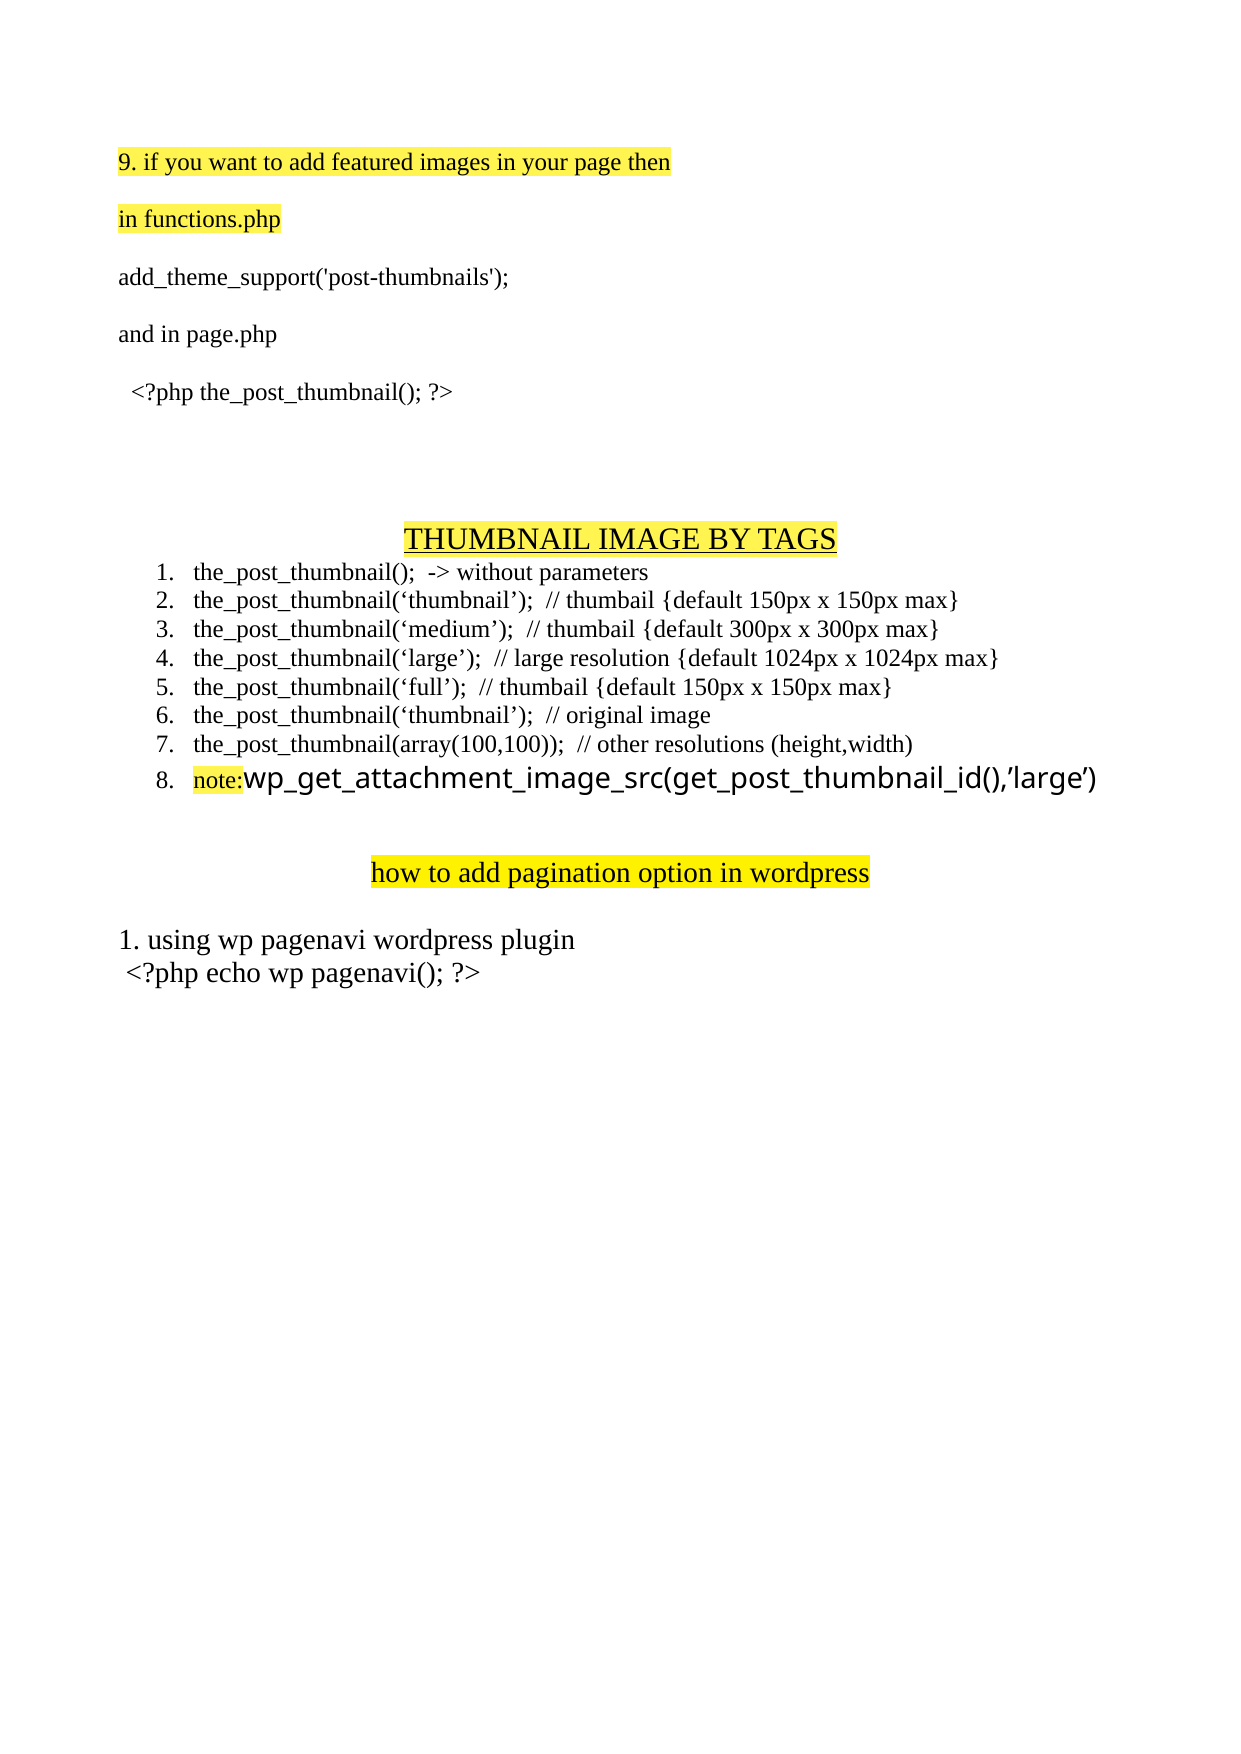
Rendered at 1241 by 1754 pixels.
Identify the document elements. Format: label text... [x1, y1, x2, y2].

text <?php the_post_thumbnail(); ?> [118, 377, 1122, 406]
text in functions.php [118, 204, 1122, 233]
text add_theme_support('post-thumbnails'); [118, 262, 1122, 291]
text 1. using wp pagenavi wordpress plugin [118, 922, 1122, 956]
list note:wp_get_attachment_image_src(get_post_thumbnail_id(),’large’) [156, 758, 1122, 797]
list the_post_thumbnail(); -> without parameters [156, 557, 1122, 585]
text THUMBNAIL IMAGE BY TAGS [118, 521, 1122, 557]
text <?php echo wp pagenavi(); ?> [118, 956, 1122, 989]
list the_post_thumbnail(array(100,100)); // other resolutions (height,width) [156, 729, 1122, 758]
text 9. if you want to add featured images in your page then [118, 147, 1122, 176]
text how to add pagination option in wordpress [118, 855, 1122, 888]
list the_post_thumbnail(‘thumbnail’); // thumbail {default 150px x 150px max} [156, 585, 1122, 614]
text and in page.php [118, 319, 1122, 348]
list the_post_thumbnail(‘full’); // thumbail {default 150px x 150px max} [156, 672, 1122, 700]
list the_post_thumbnail(‘medium’); // thumbail {default 300px x 300px max} [156, 614, 1122, 643]
list the_post_thumbnail(‘thumbnail’); // original image [156, 700, 1122, 729]
list the_post_thumbnail(‘large’); // large resolution {default 1024px x 1024px max} [156, 643, 1122, 672]
